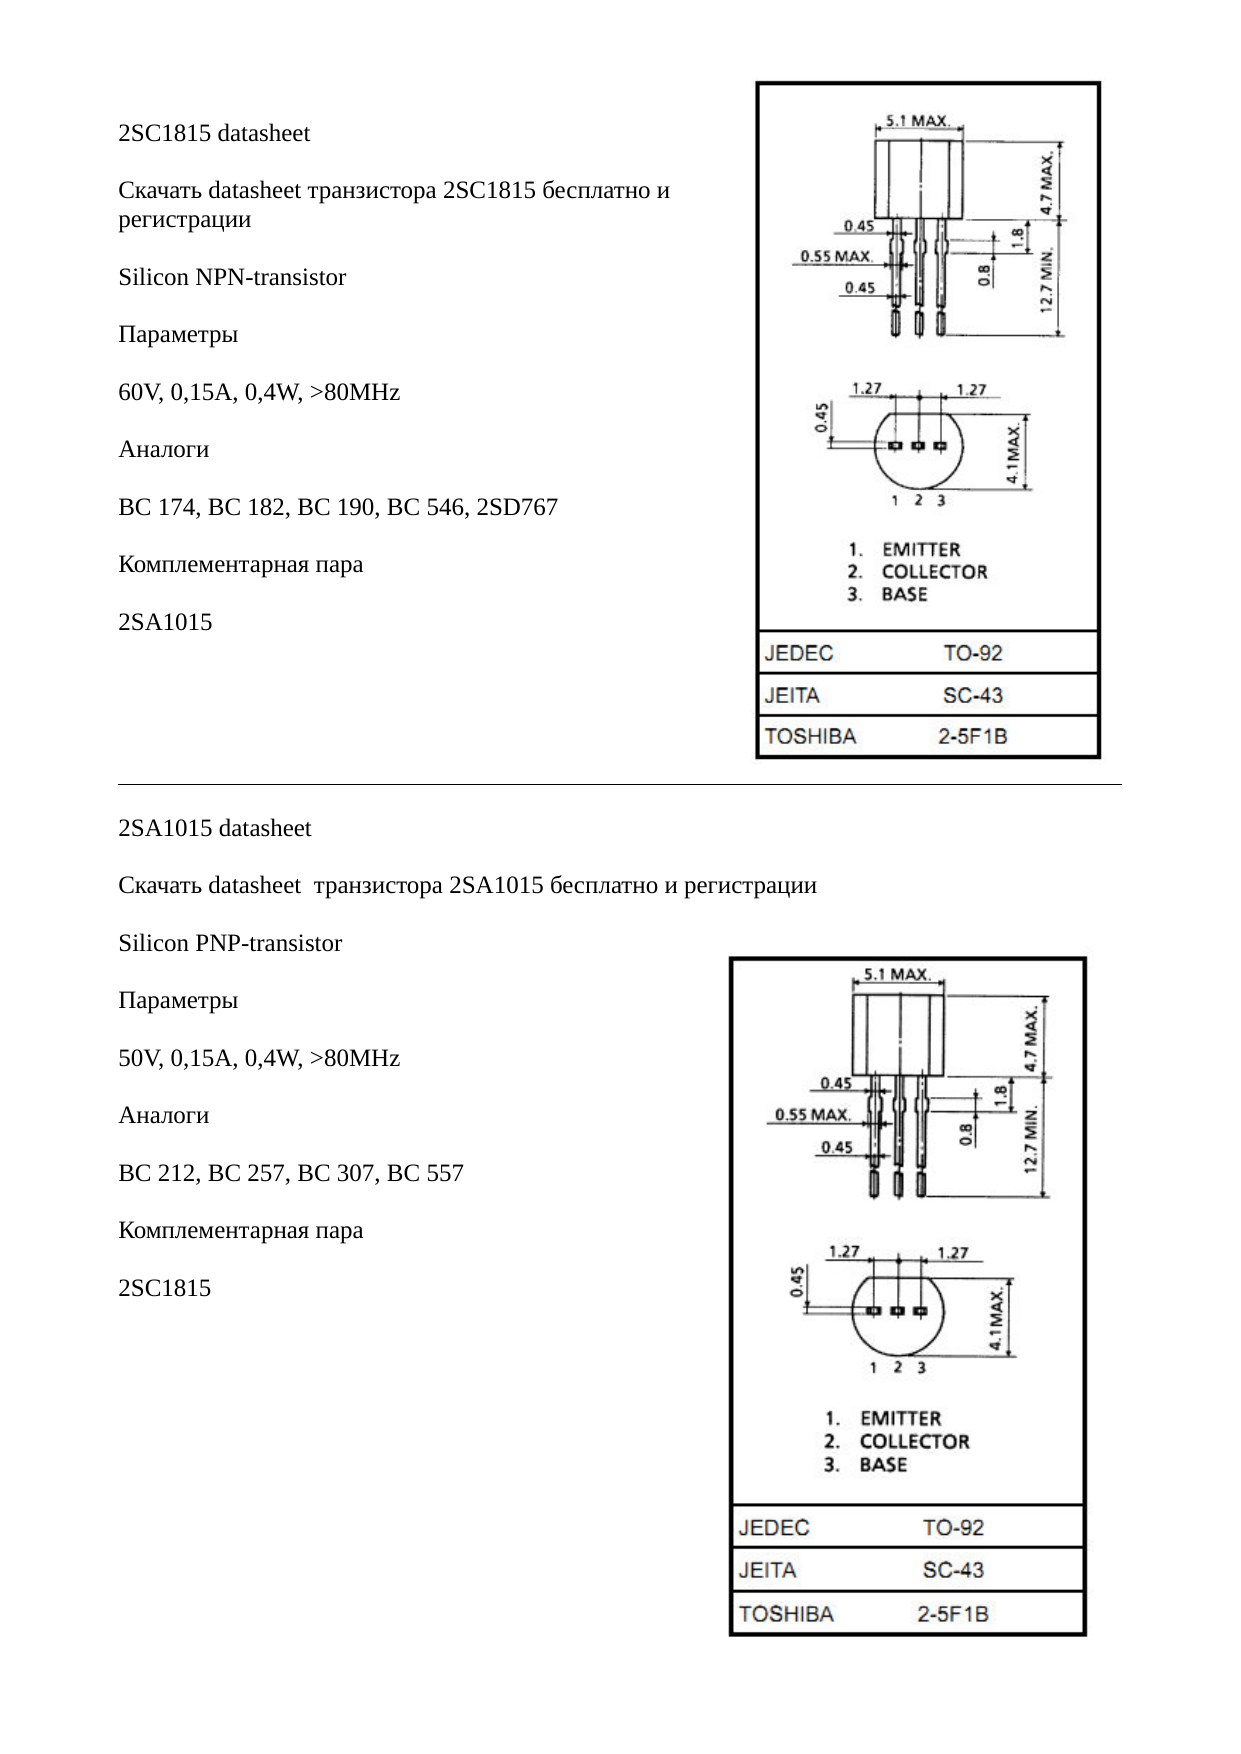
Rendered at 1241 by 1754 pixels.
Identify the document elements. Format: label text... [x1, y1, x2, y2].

text Скачать datasheet транзистора 2SC1815 бесплатно и регистрации [118, 176, 750, 233]
text [1100, 985, 1122, 1014]
text Аналоги [118, 434, 750, 463]
text Silicon NPN-transistor [118, 262, 750, 291]
text Комплементарная пара [118, 549, 750, 578]
text Параметры [118, 985, 717, 1014]
text Комплементарная пара [118, 1215, 717, 1244]
text Параметры [118, 319, 750, 348]
text [1107, 118, 1122, 147]
text 2SC1815 [118, 1273, 717, 1301]
text Аналоги [118, 1100, 717, 1129]
text [1107, 434, 1122, 463]
text [1100, 1215, 1122, 1244]
text [1100, 1273, 1122, 1301]
text [1100, 1043, 1122, 1071]
text 2SC1815 datasheet [118, 118, 750, 147]
text [1107, 607, 1122, 636]
text Silicon PNP-transistor [118, 928, 1122, 956]
text BC 174, BC 182, BC 190, BC 546, 2SD767 [118, 492, 750, 521]
picture [717, 946, 1100, 1640]
text 50V, 0,15A, 0,4W, >80MHz [118, 1043, 717, 1071]
text [1107, 549, 1122, 578]
text 2SA1015 [118, 607, 750, 636]
text [1100, 1100, 1122, 1129]
text Скачать datasheet транзистора 2SA1015 бесплатно и регистрации [118, 870, 1122, 899]
text [1100, 1158, 1122, 1186]
text BC 212, BC 257, BC 307, BC 557 [118, 1158, 717, 1186]
picture [750, 78, 1107, 765]
text [1107, 319, 1122, 348]
text 2SA1015 datasheet [118, 813, 1122, 841]
text 60V, 0,15A, 0,4W, >80MHz [118, 377, 750, 406]
